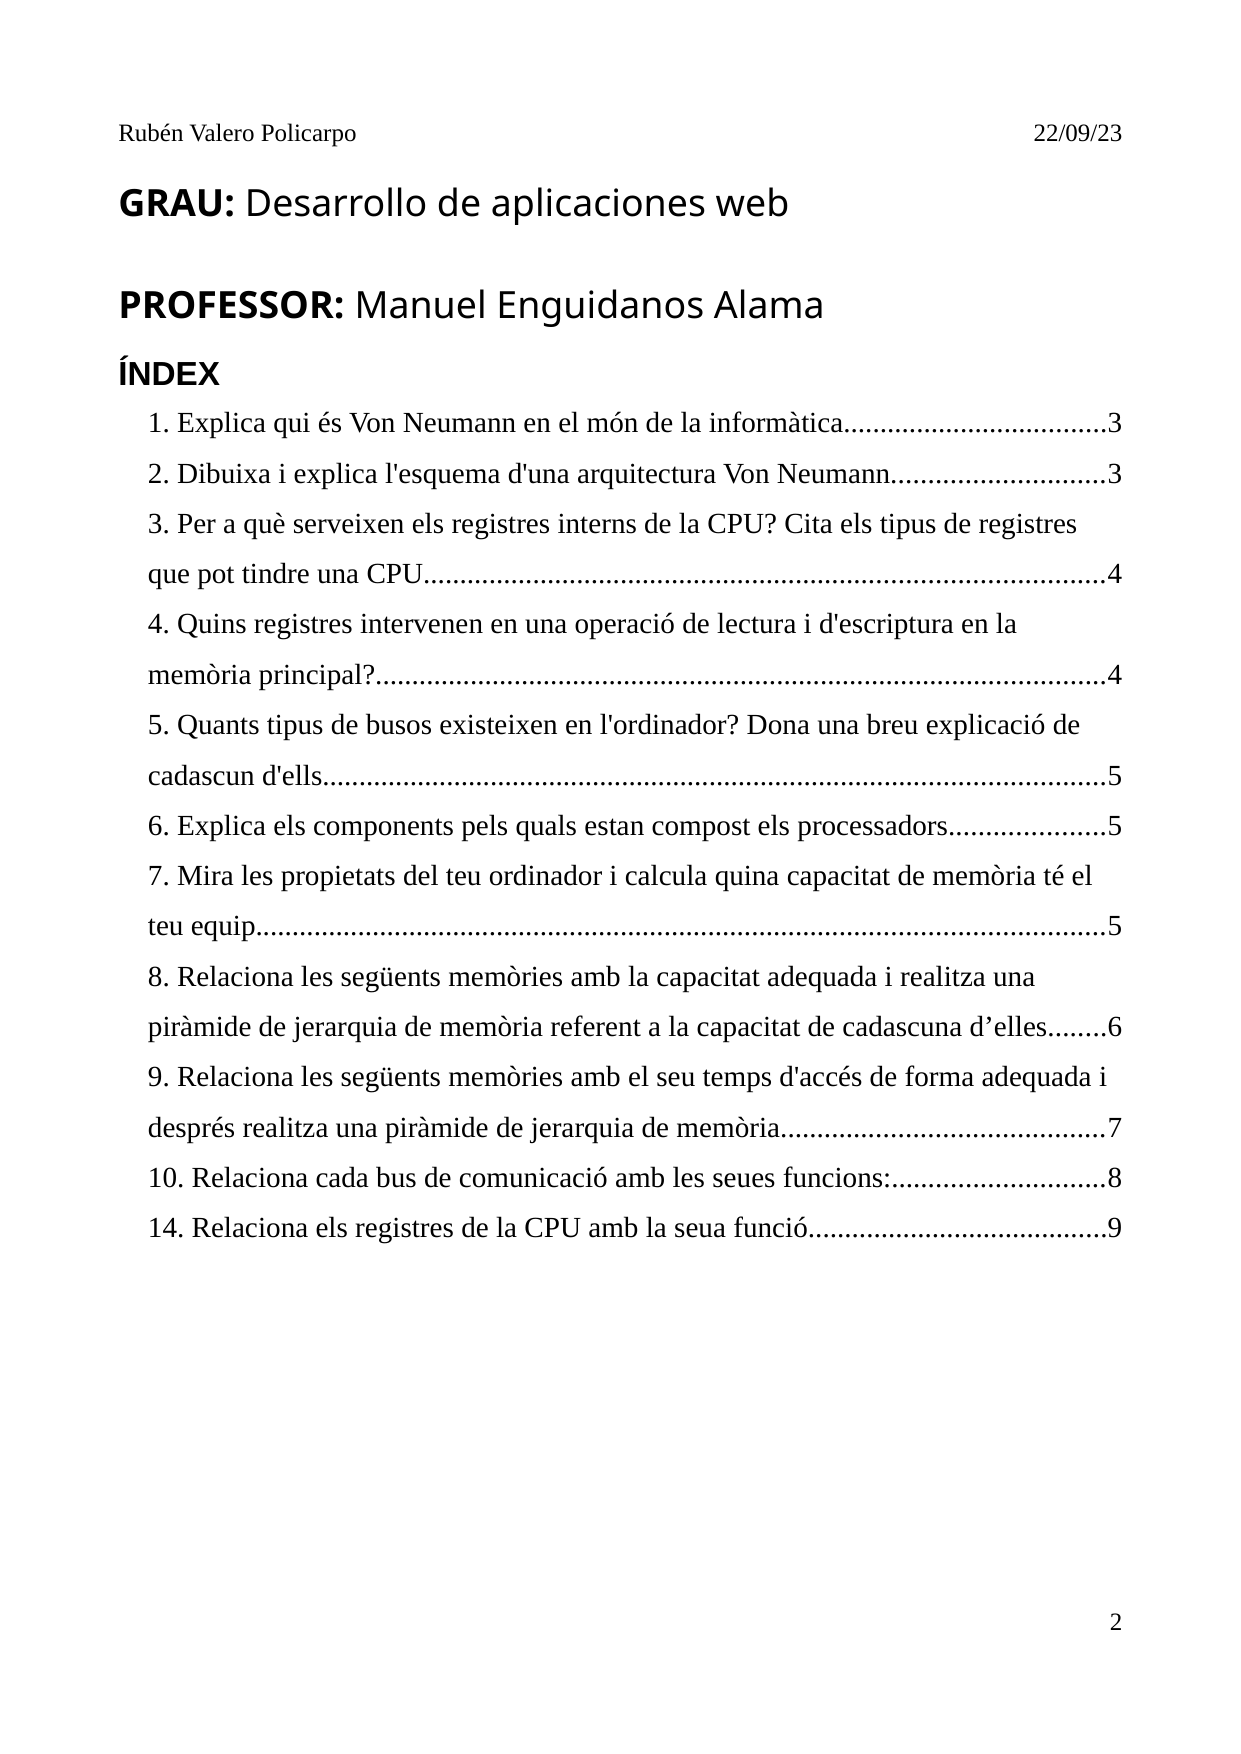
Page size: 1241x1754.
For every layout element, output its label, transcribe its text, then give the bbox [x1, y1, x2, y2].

text 9. Relaciona les següents memòries amb el seu temps d'accés de forma adequada i després realitza una piràmide de jerarquia de memòria. 7 [148, 1059, 1122, 1143]
text 2. Dibuixa i explica l'esquema d'una arquitectura Von Neumann 3 [148, 456, 1122, 489]
text 5. Quants tipus de busos existeixen en l'ordinador? Dona una breu explicació de cadascun d'ells. 5 [148, 707, 1122, 791]
text 4. Quins registres intervenen en una operació de lectura i d'escriptura en la memòria principal? 4 [148, 607, 1122, 691]
subtitle ÍNDEX [118, 354, 1122, 393]
text GRAU: Desarrollo de aplicaciones web [118, 176, 1122, 227]
text PROFESSOR: Manuel Enguidanos Alama [118, 278, 1122, 329]
text 14. Relaciona els registres de la CPU amb la seua funció. 9 [148, 1210, 1122, 1244]
text 10. Relaciona cada bus de comunicació amb les seues funcions: 8 [148, 1160, 1122, 1194]
text 3. Per a què serveixen els registres interns de la CPU? Cita els tipus de registres que pot tindre una CPU. 4 [148, 506, 1122, 590]
text 7. Mira les propietats del teu ordinador i calcula quina capacitat de memòria té el teu equip. 5 [148, 858, 1122, 942]
text 6. Explica els components pels quals estan compost els processadors. 5 [148, 808, 1122, 841]
text 8. Relaciona les següents memòries amb la capacitat adequada i realitza una piràmide de jerarquia de memòria referent a la capacitat de cadascuna d’elles. 6 [148, 959, 1122, 1043]
text 1. Explica qui és Von Neumann en el món de la informàtica. 3 [148, 405, 1122, 439]
